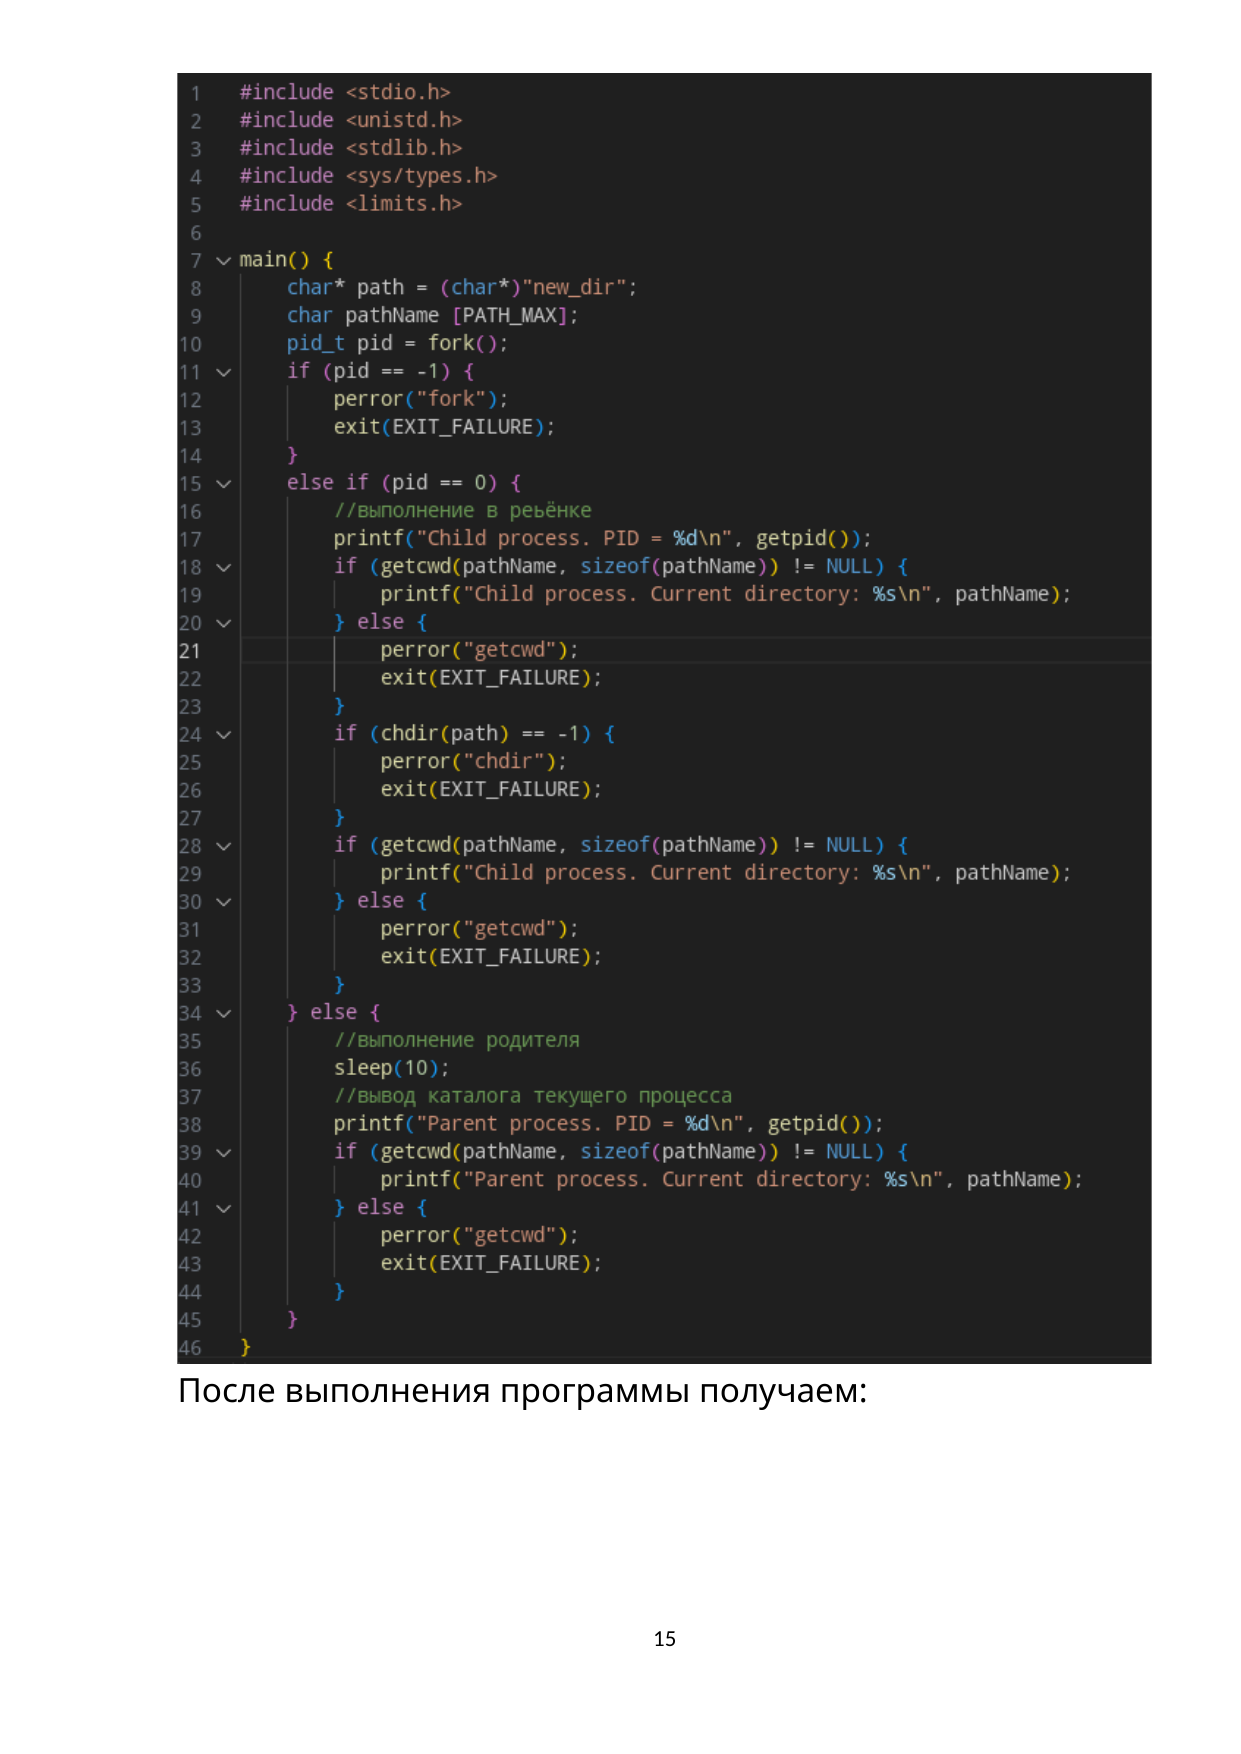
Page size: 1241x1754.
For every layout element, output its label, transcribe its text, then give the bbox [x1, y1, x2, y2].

picture [177, 73, 1152, 1364]
text После выполнения программы получаем: [177, 1364, 1152, 1412]
